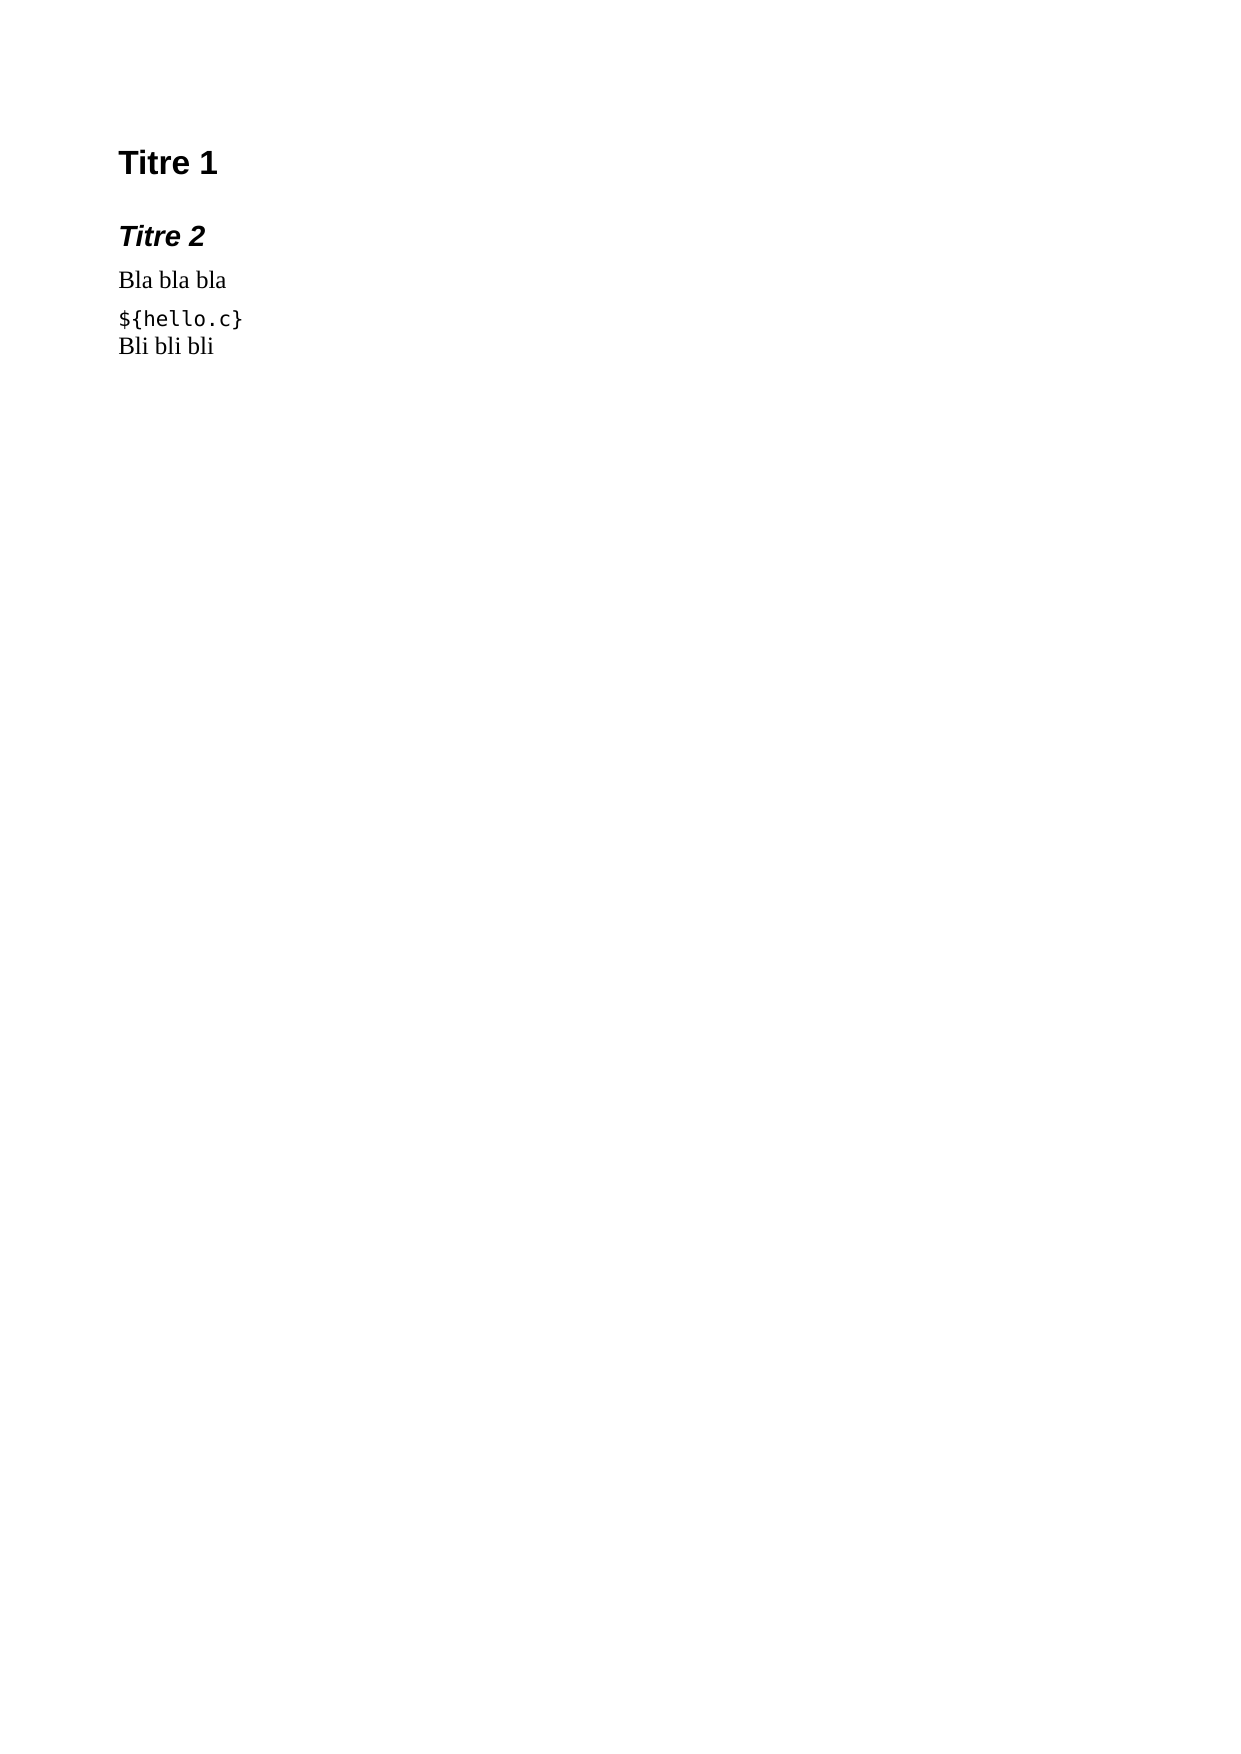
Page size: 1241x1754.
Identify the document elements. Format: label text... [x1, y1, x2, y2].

text ${hello.c} [118, 307, 1122, 331]
text Bla bla bla [118, 265, 1122, 294]
subtitle Titre 2 [118, 219, 1122, 253]
text Bli bli bli [118, 331, 1122, 359]
subtitle Titre 1 [118, 143, 1122, 182]
